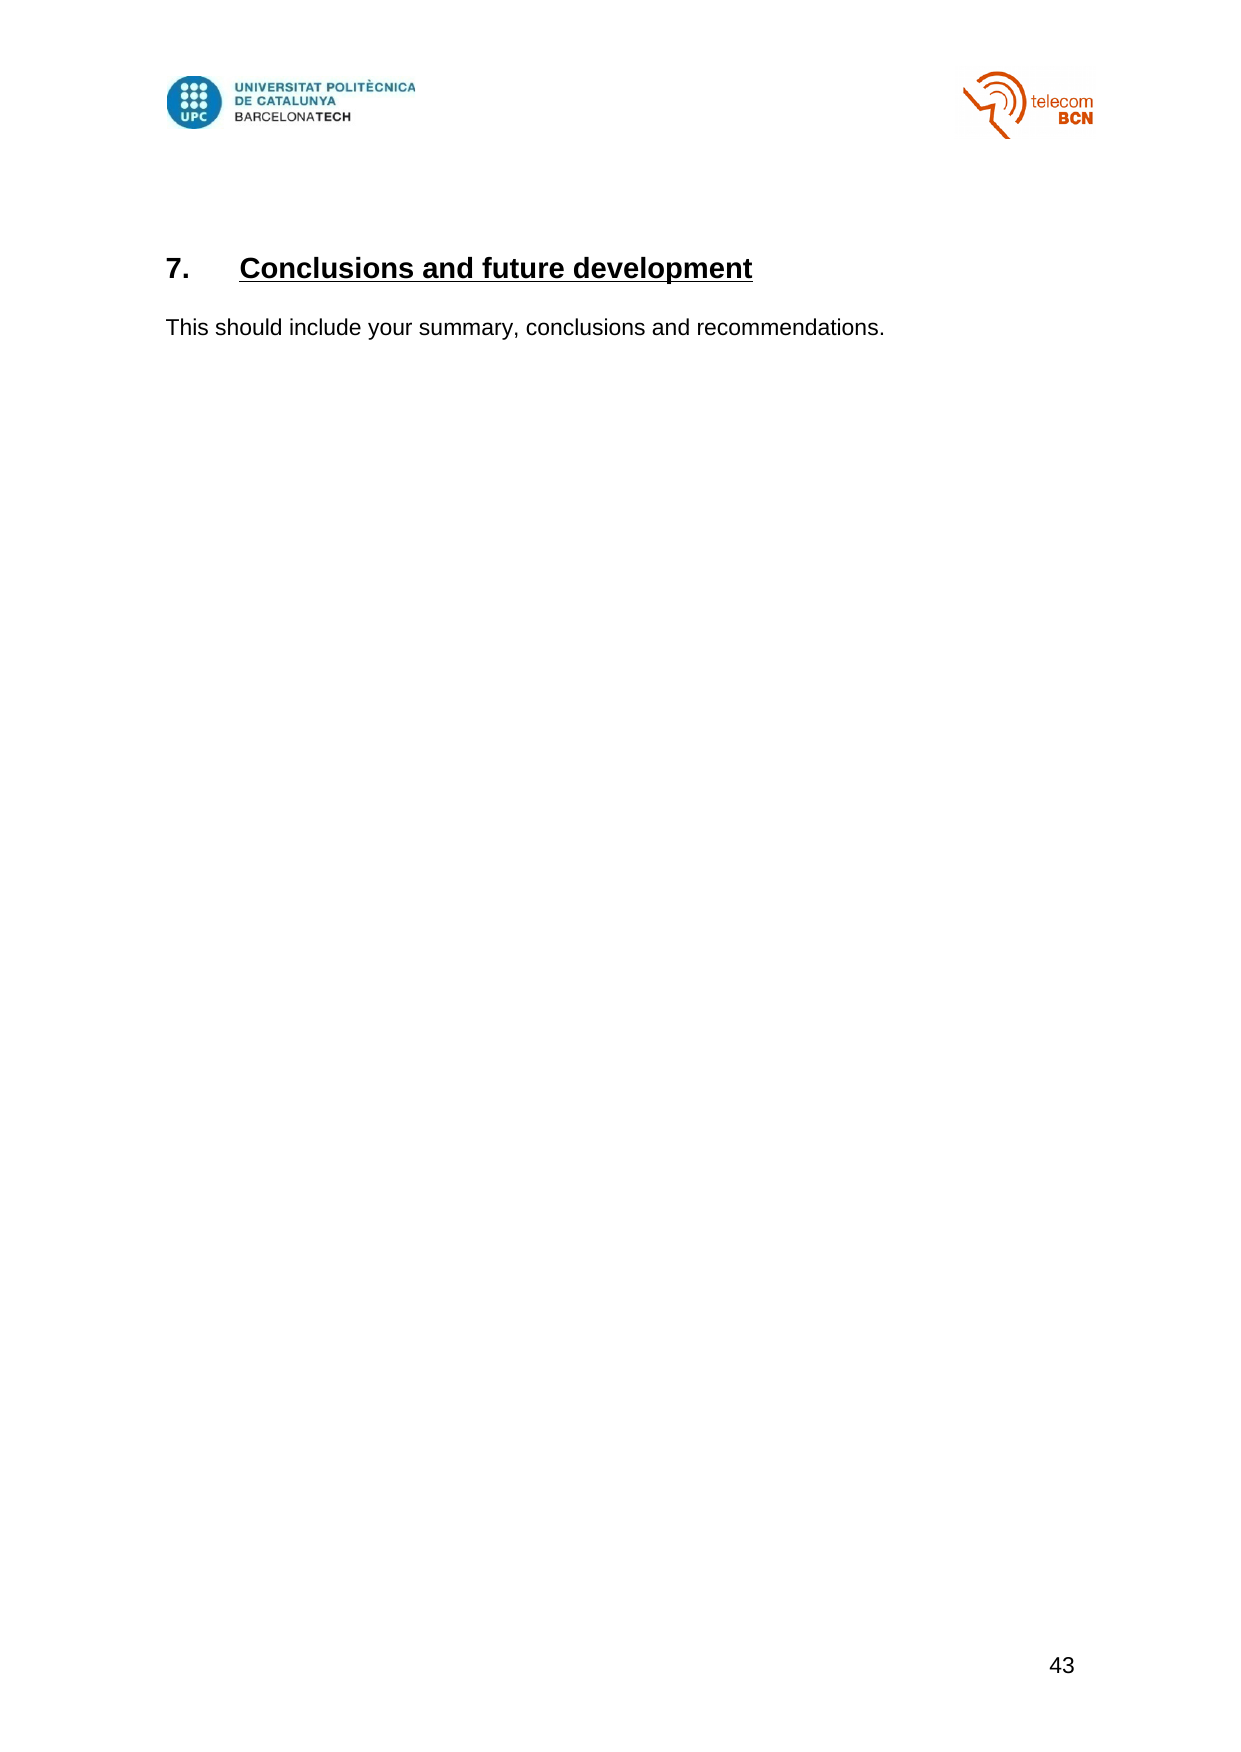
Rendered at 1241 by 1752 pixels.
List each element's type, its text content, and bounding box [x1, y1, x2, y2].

picture [954, 66, 1096, 139]
text This should include your summary, conclusions and recommendations. [165, 314, 1075, 341]
picture [167, 76, 416, 129]
subtitle Conclusions and future development [165, 252, 1075, 285]
